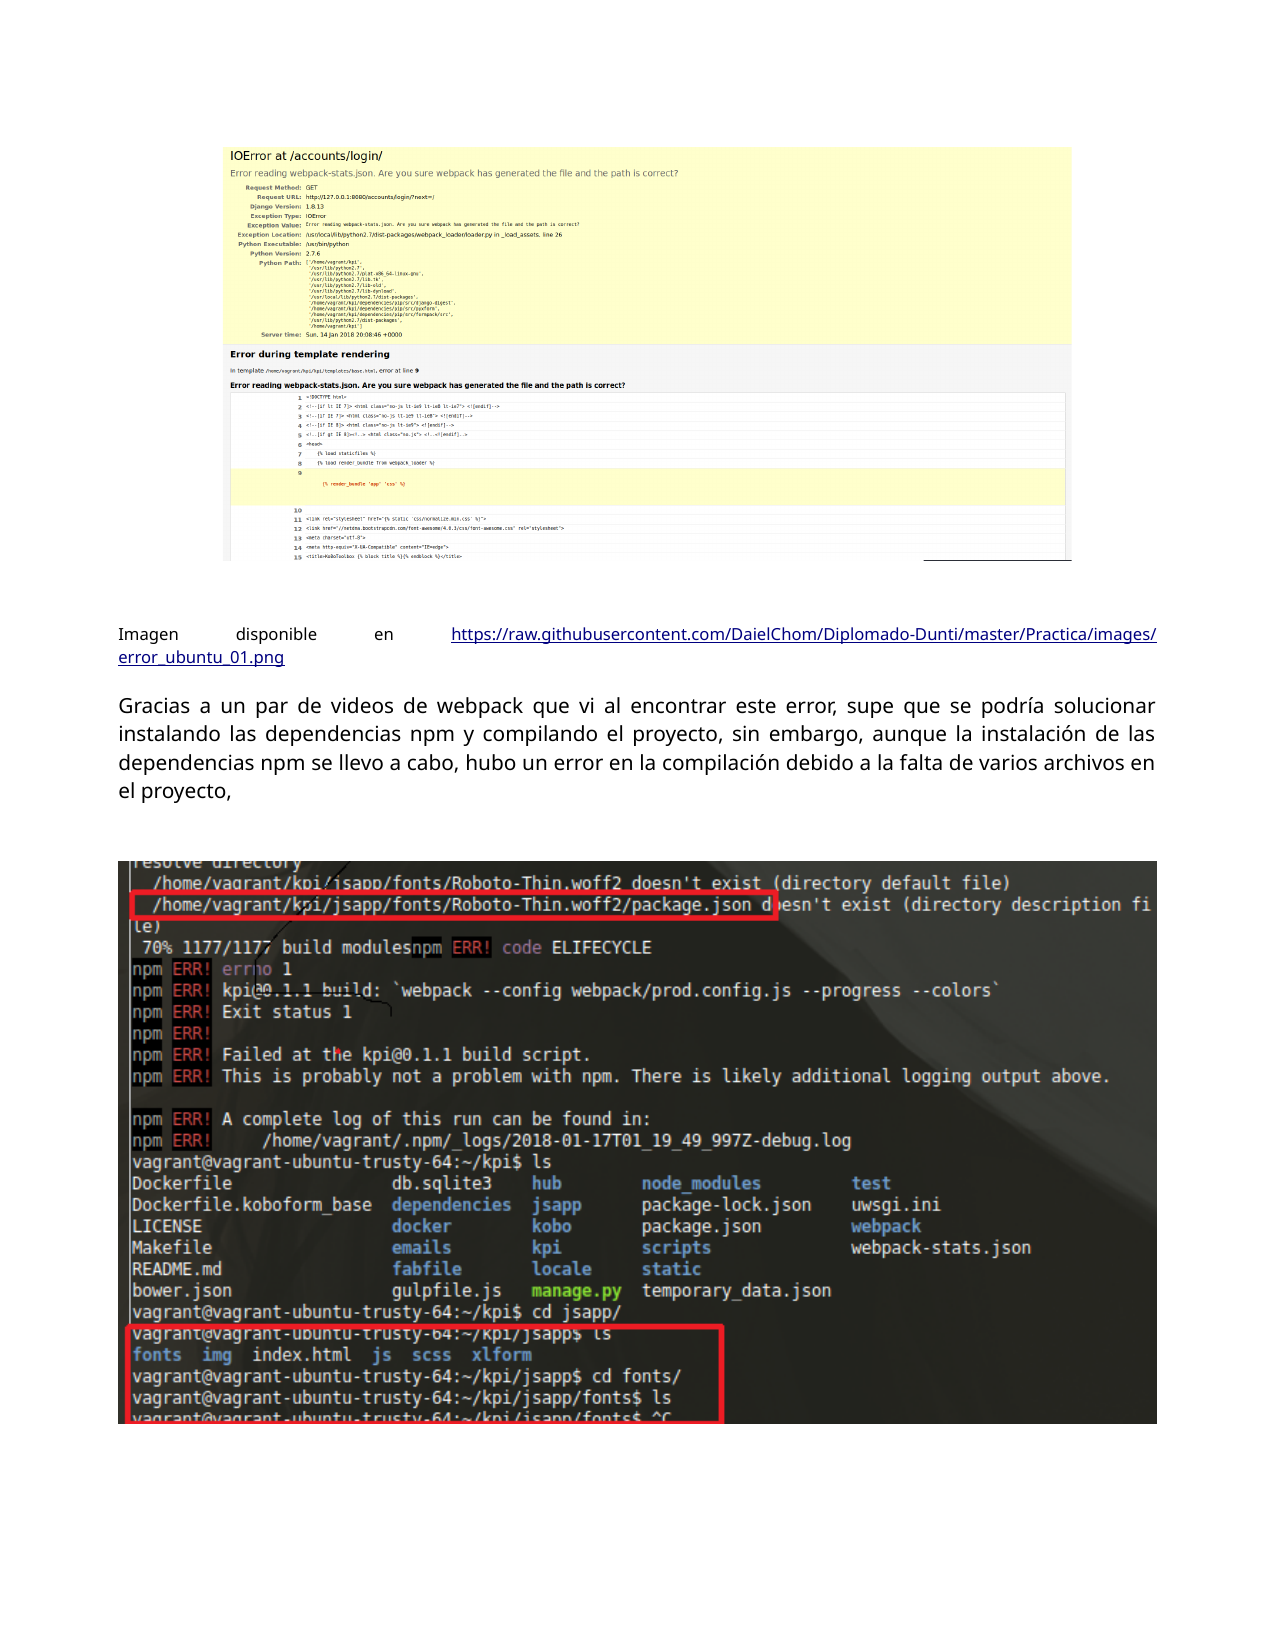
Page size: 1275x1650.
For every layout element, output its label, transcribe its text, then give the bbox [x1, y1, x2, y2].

picture [118, 861, 1157, 1424]
text Imagen disponible en https://raw.githubusercontent.com/DaielChom/Diplomado-Dunti/master/Practica/images/error_ubuntu_01.png [118, 623, 1157, 668]
text Gracias a un par de videos de webpack que vi al encontrar este error, supe que se podría solucionar instalando las dependencias npm y compilando el proyecto, sin embargo, aunque la instalación de las dependencias npm se llevo a cabo, hubo un error en la compilación debido a la falta de varios archivos en el proyecto, [118, 691, 1157, 805]
picture [222, 147, 1072, 561]
